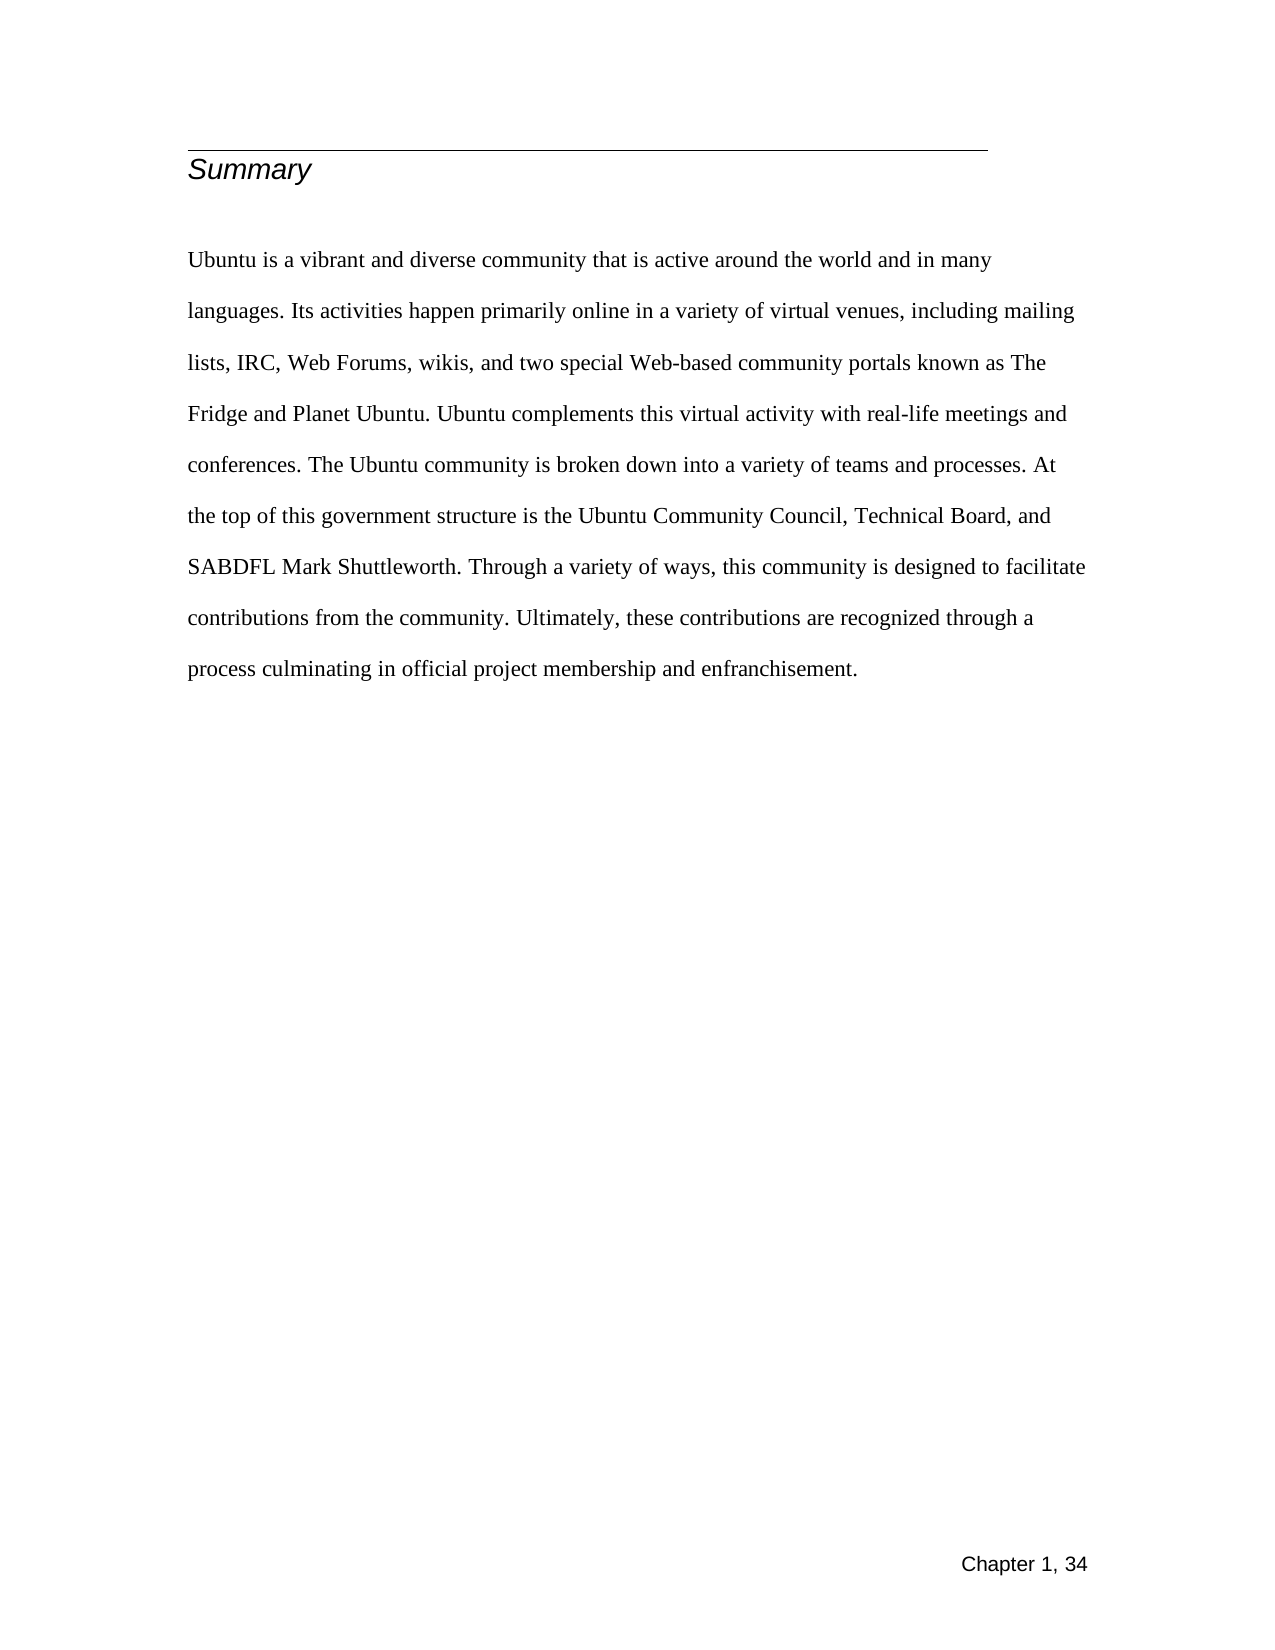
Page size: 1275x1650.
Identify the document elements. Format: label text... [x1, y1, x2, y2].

text Ubuntu is a vibrant and diverse community that is active around the world and in many languages. Its activities happen primarily online in a variety of virtual venues, including mailing lists, IRC, Web Forums, wikis, and two special Web-based community portals known as The Fridge and Planet Ubuntu. Ubuntu complements this virtual activity with real-life meetings and conferences. The Ubuntu community is broken down into a variety of teams and processes. At the top of this government structure is the Ubuntu Community Council, Technical Board, and SABDFL Mark Shuttleworth. Through a variety of ways, this community is designed to facilitate contributions from the community. Ultimately, these contributions are recognized through a process culminating in official project membership and enfranchisement. [187, 247, 1087, 681]
text Summary [187, 151, 988, 186]
